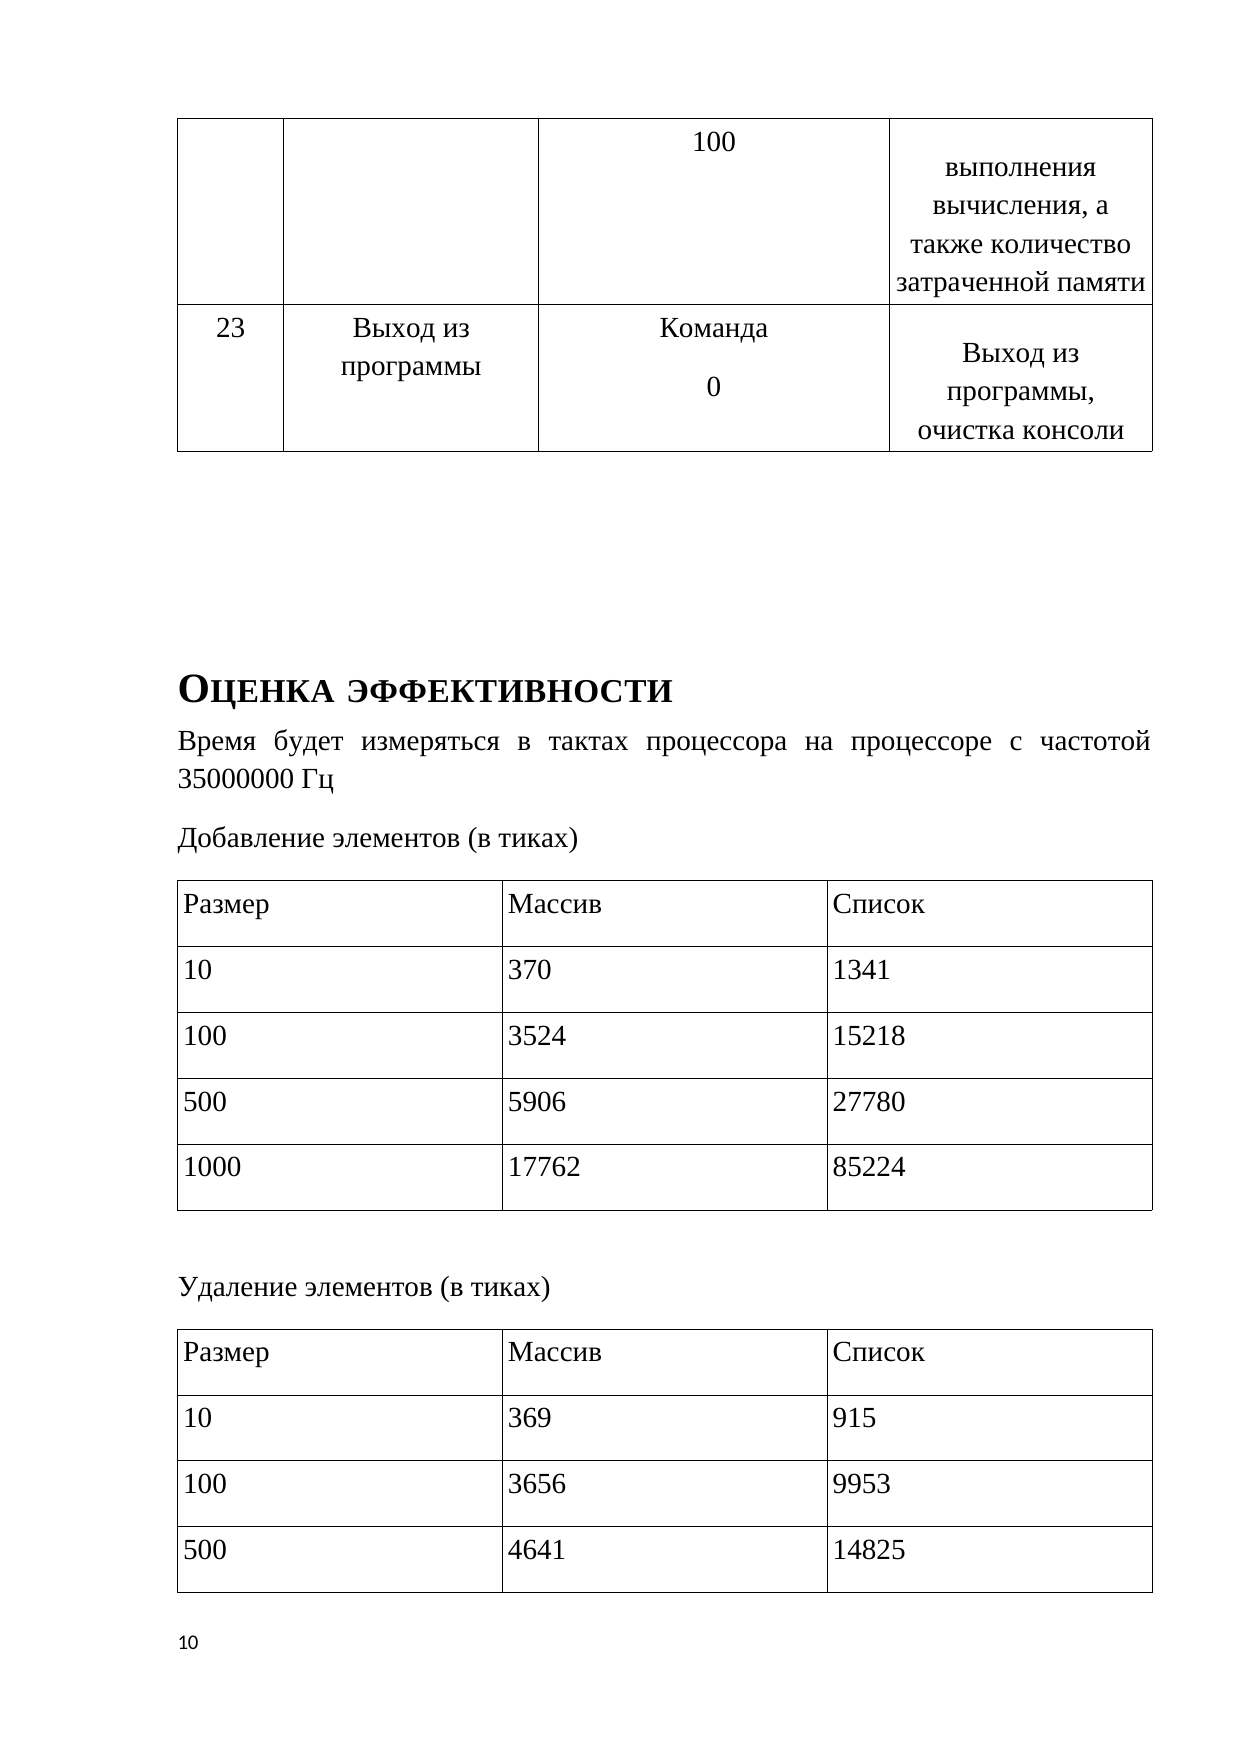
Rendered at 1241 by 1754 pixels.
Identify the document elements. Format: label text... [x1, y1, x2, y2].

table_header Размер [178, 881, 502, 946]
table_cell 500 [178, 1527, 502, 1592]
text Добавление элементов (в тиках) [177, 821, 1152, 854]
table_cell 14825 [828, 1527, 1152, 1592]
table_cell [178, 119, 283, 304]
table_cell 500 [178, 1079, 502, 1144]
table_cell 27780 [828, 1079, 1152, 1144]
table_cell 100 [539, 119, 889, 304]
table_cell Выход из программы, очистка консоли [890, 305, 1152, 451]
table_cell 1341 [828, 947, 1152, 1012]
table_cell 3656 [503, 1461, 827, 1526]
table_cell 15218 [828, 1013, 1152, 1078]
table_cell 1000 [178, 1145, 502, 1210]
table_header Массив [503, 1330, 827, 1394]
table_cell 5906 [503, 1079, 827, 1144]
table_header Массив [503, 881, 827, 946]
table_cell Выход из программы [284, 305, 538, 451]
table_cell 9953 [828, 1461, 1152, 1526]
table_cell 915 [828, 1396, 1152, 1460]
text Время будет измеряться в тактах процессора на процессоре с частотой 35000000 Гц [177, 723, 1152, 795]
table_cell 3524 [503, 1013, 827, 1078]
table_cell 4641 [503, 1527, 827, 1592]
table_cell [284, 119, 538, 304]
table_cell 100 [178, 1013, 502, 1078]
table_cell 369 [503, 1396, 827, 1460]
table_header Список [828, 881, 1152, 946]
table_cell 10 [178, 1396, 502, 1460]
table_cell 85224 [828, 1145, 1152, 1210]
table_cell 17762 [503, 1145, 827, 1210]
table_header Размер [178, 1330, 502, 1394]
table_cell выполнения вычисления, а также количество затраченной памяти [890, 119, 1152, 304]
text Удаление элементов (в тиках) [177, 1269, 1152, 1303]
table_cell Команда 0 [539, 305, 889, 451]
table_cell 100 [178, 1461, 502, 1526]
table_cell 370 [503, 947, 827, 1012]
table_cell 23 [178, 305, 283, 451]
table_cell 10 [178, 947, 502, 1012]
table_header Список [828, 1330, 1152, 1394]
subtitle Оценка эффективности [177, 663, 1152, 711]
